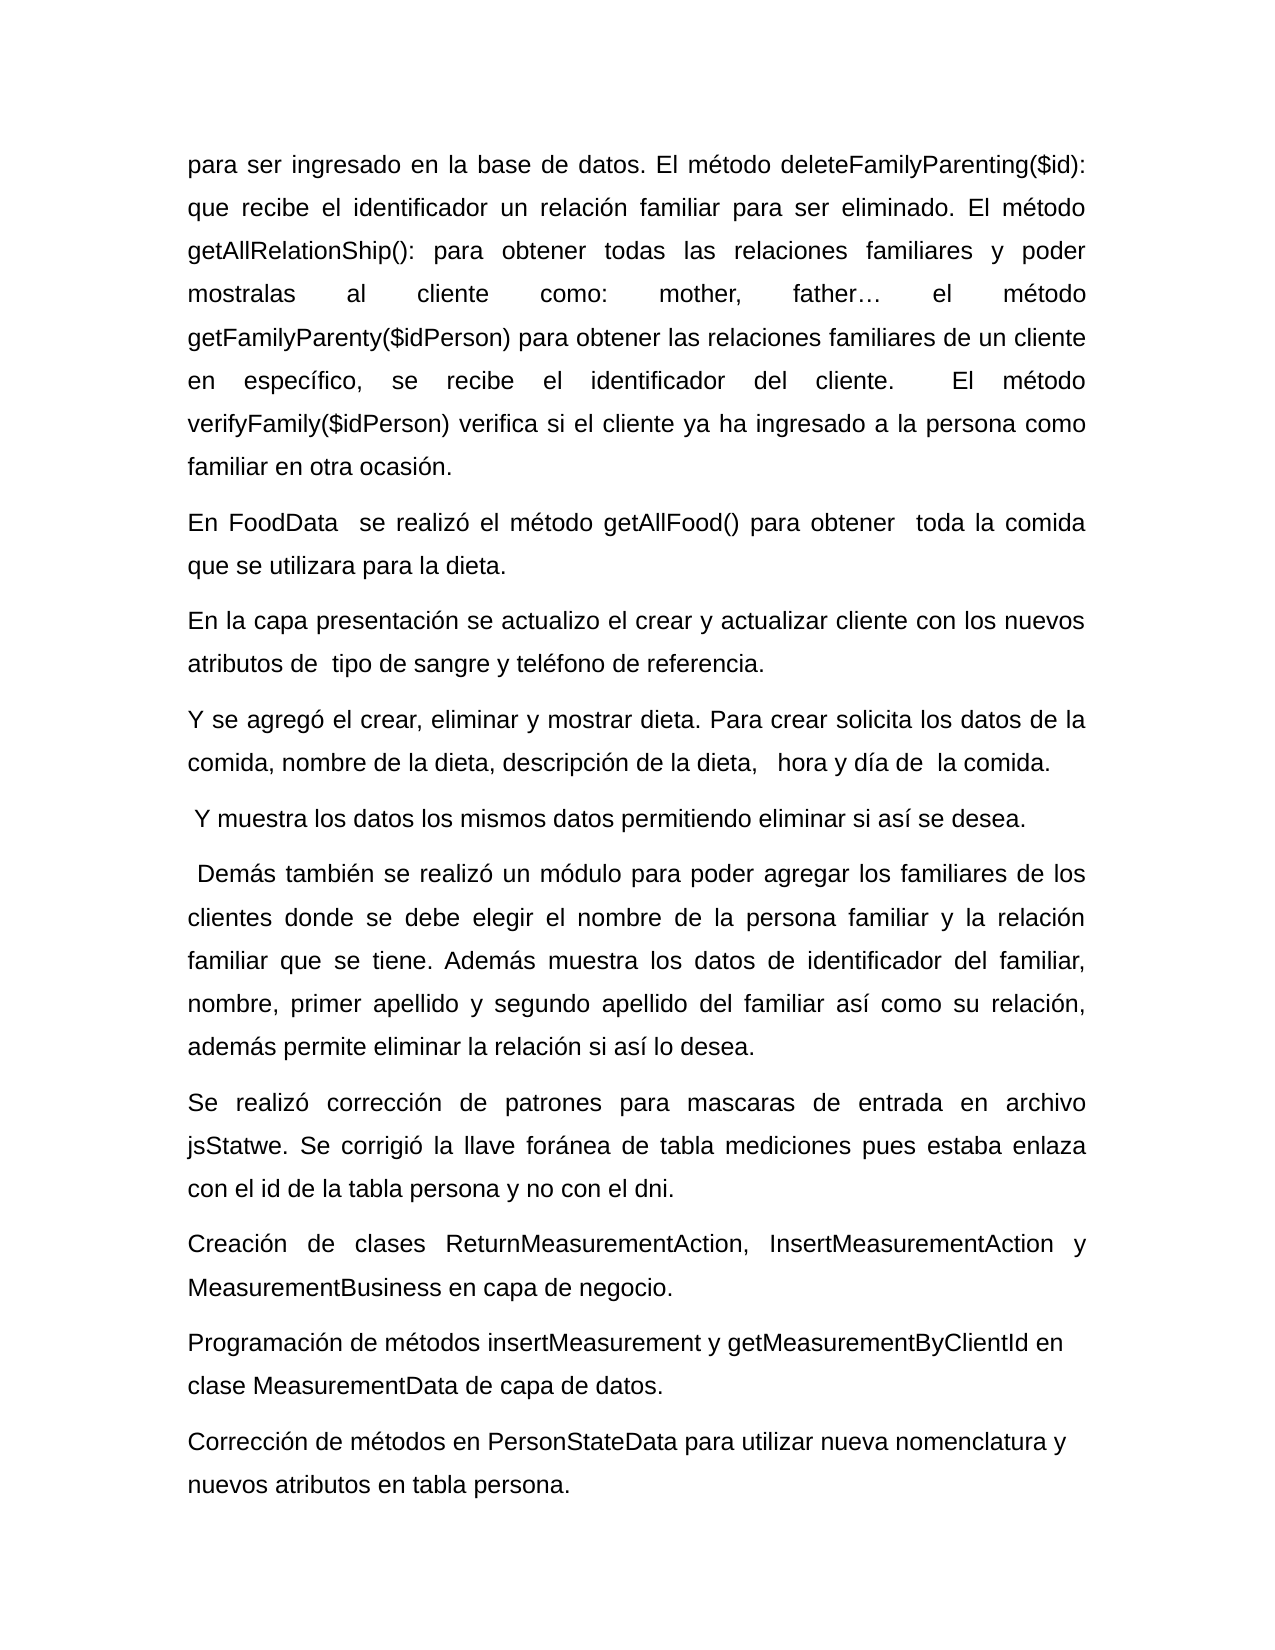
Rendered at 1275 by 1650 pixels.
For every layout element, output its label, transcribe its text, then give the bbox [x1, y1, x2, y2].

text Se realizó corrección de patrones para mascaras de entrada en archivo jsStatwe. Se corrigió la llave foránea de tabla mediciones pues estaba enlaza con el id de la tabla persona y no con el dni. [187, 1087, 1087, 1202]
text Demás también se realizó un módulo para poder agregar los familiares de los clientes donde se debe elegir el nombre de la persona familiar y la relación familiar que se tiene. Además muestra los datos de identificador del familiar, nombre, primer apellido y segundo apellido del familiar así como su relación, además permite eliminar la relación si así lo desea. [187, 859, 1087, 1061]
text Y se agregó el crear, eliminar y mostrar dieta. Para crear solicita los datos de la comida, nombre de la dieta, descripción de la dieta, hora y día de la comida. [187, 705, 1087, 777]
text En FoodData se realizó el método getAllFood() para obtener toda la comida que se utilizara para la dieta. [187, 507, 1087, 579]
text Y muestra los datos los mismos datos permitiendo eliminar si así se desea. [187, 804, 1087, 832]
text Corrección de métodos en PersonStateData para utilizar nueva nomenclatura y nuevos atributos en tabla persona. [187, 1427, 1087, 1499]
text Creación de clases ReturnMeasurementAction, InsertMeasurementAction y MeasurementBusiness en capa de negocio. [187, 1229, 1087, 1301]
text En la capa presentación se actualizo el crear y actualizar cliente con los nuevos atributos de tipo de sangre y teléfono de referencia. [187, 606, 1087, 678]
text para ser ingresado en la base de datos. El método deleteFamilyParenting($id): que recibe el identificador un relación familiar para ser eliminado. El método getAllRelationShip(): para obtener todas las relaciones familiares y poder mostralas al cliente como: mother, father… el método getFamilyParenty($idPerson) para obtener las relaciones familiares de un cliente en específico, se recibe el identificador del cliente. El método verifyFamily($idPerson) verifica si el cliente ya ha ingresado a la persona como familiar en otra ocasión. [187, 150, 1087, 481]
text Programación de métodos insertMeasurement y getMeasurementByClientId en clase MeasurementData de capa de datos. [187, 1328, 1087, 1400]
